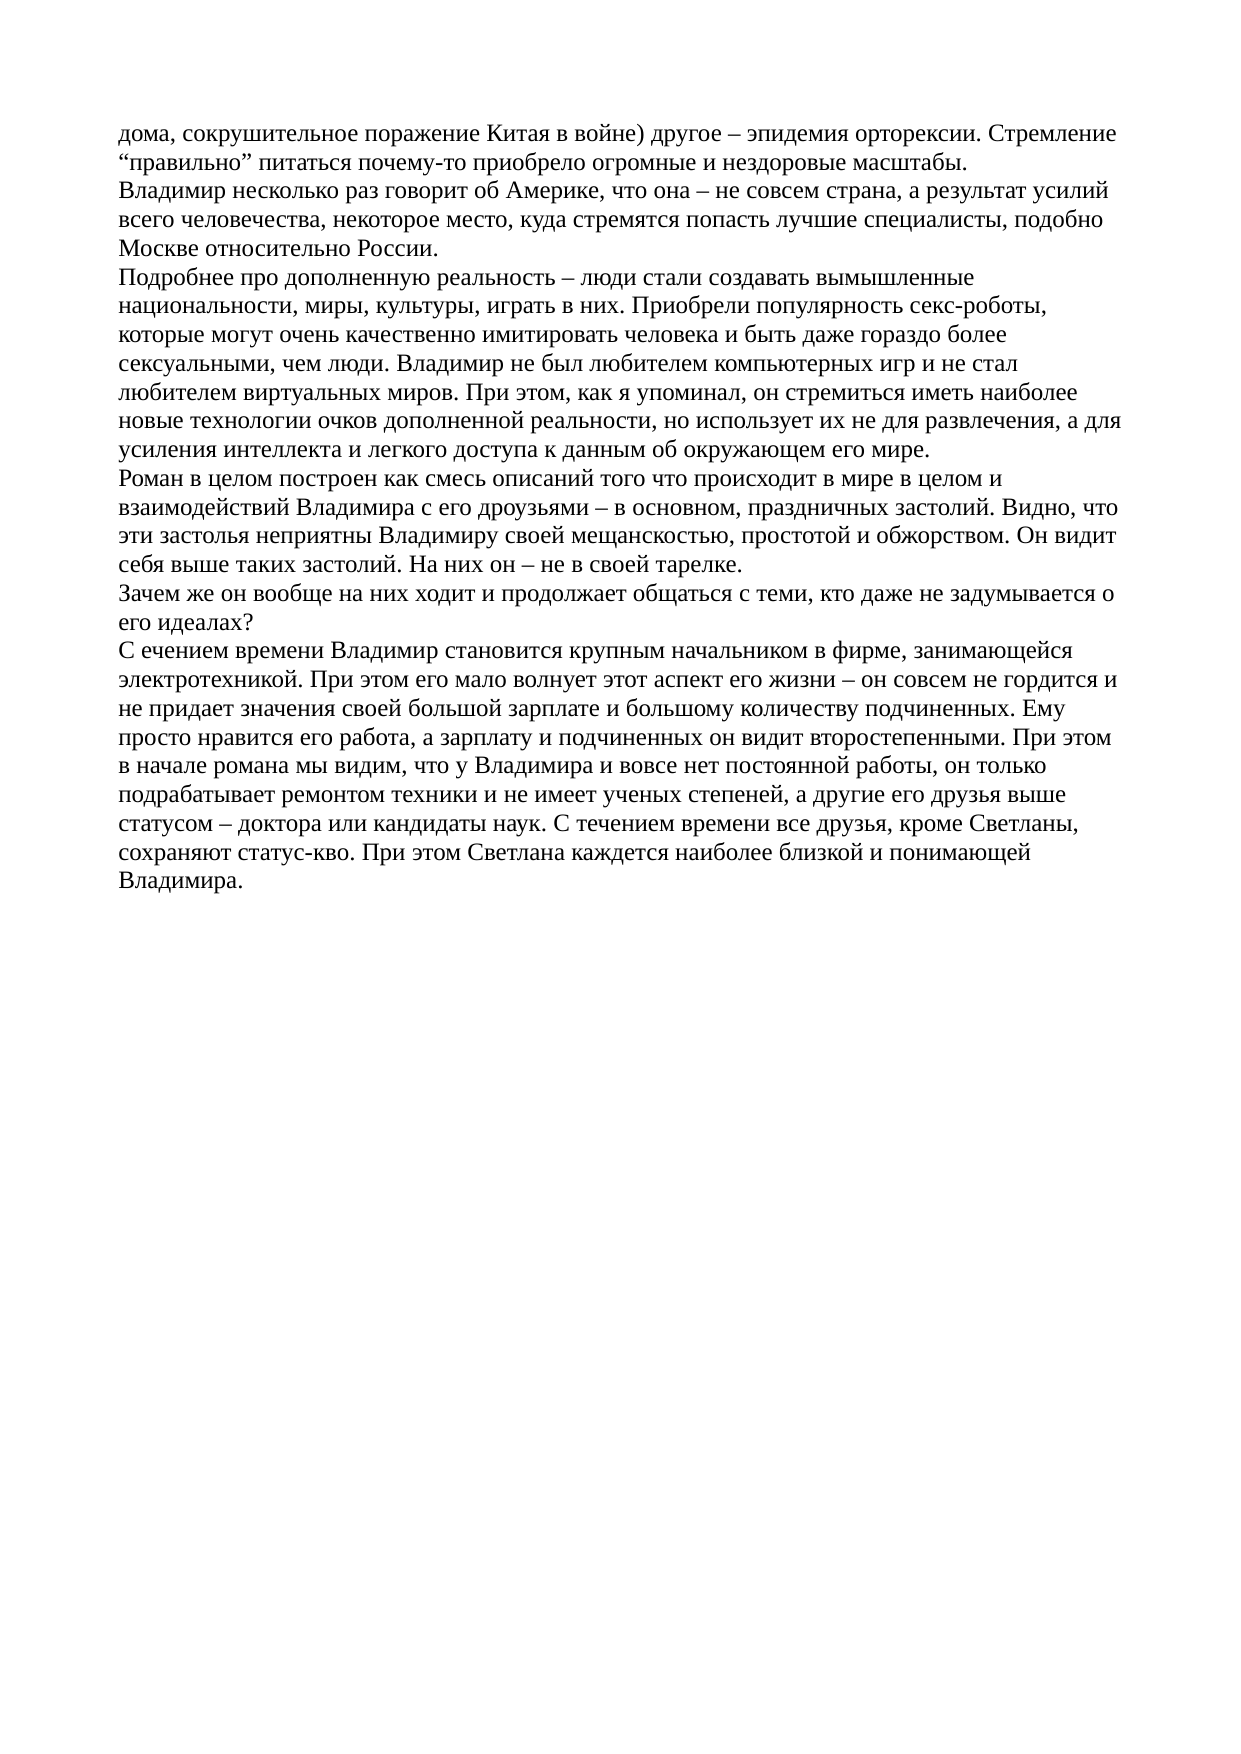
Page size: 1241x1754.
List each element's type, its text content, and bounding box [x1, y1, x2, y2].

text дома, сокрушительное поражение Китая в войне) другое – эпидемия орторексии. Стремление “правильно” питаться почему-то приобрело огромные и нездоровые масштабы. [118, 118, 1122, 176]
text Роман в целом построен как смесь описаний того что происходит в мире в целом и взаимодействий Владимира с его дроузьями – в основном, праздничных застолий. Видно, что эти застолья неприятны Владимиру своей мещанскостью, простотой и обжорством. Он видит себя выше таких застолий. На них он – не в своей тарелке. [118, 463, 1122, 578]
text Владимир несколько раз говорит об Америке, что она – не совсем страна, а результат усилий всего человечества, некоторое место, куда стремятся попасть лучшие специалисты, подобно Москве относительно России. [118, 176, 1122, 262]
text Зачем же он вообще на них ходит и продолжает общаться с теми, кто даже не задумывается о его идеалах? [118, 578, 1122, 636]
text Подробнее про дополненную реальность – люди стали создавать вымышленные национальности, миры, культуры, играть в них. Приобрели популярность секс-роботы, которые могут очень качественно имитировать человека и быть даже гораздо более сексуальными, чем люди. Владимир не был любителем компьютерных игр и не стал любителем виртуальных миров. При этом, как я упоминал, он стремиться иметь наиболее новые технологии очков дополненной реальности, но использует их не для развлечения, а для усиления интеллекта и легкого доступа к данным об окружающем его мире. [118, 262, 1122, 463]
text С ечением времени Владимир становится крупным начальником в фирме, занимающейся электротехникой. При этом его мало волнует этот аспект его жизни – он совсем не гордится и не придает значения своей большой зарплате и большому количеству подчиненных. Ему просто нравится его работа, а зарплату и подчиненных он видит второстепенными. При этом в начале романа мы видим, что у Владимира и вовсе нет постоянной работы, он только подрабатывает ремонтом техники и не имеет ученых степеней, а другие его друзья выше статусом – доктора или кандидаты наук. С течением времени все друзья, кроме Светланы, сохраняют статус-кво. При этом Светлана каждется наиболее близкой и понимающей Владимира. [118, 636, 1122, 894]
